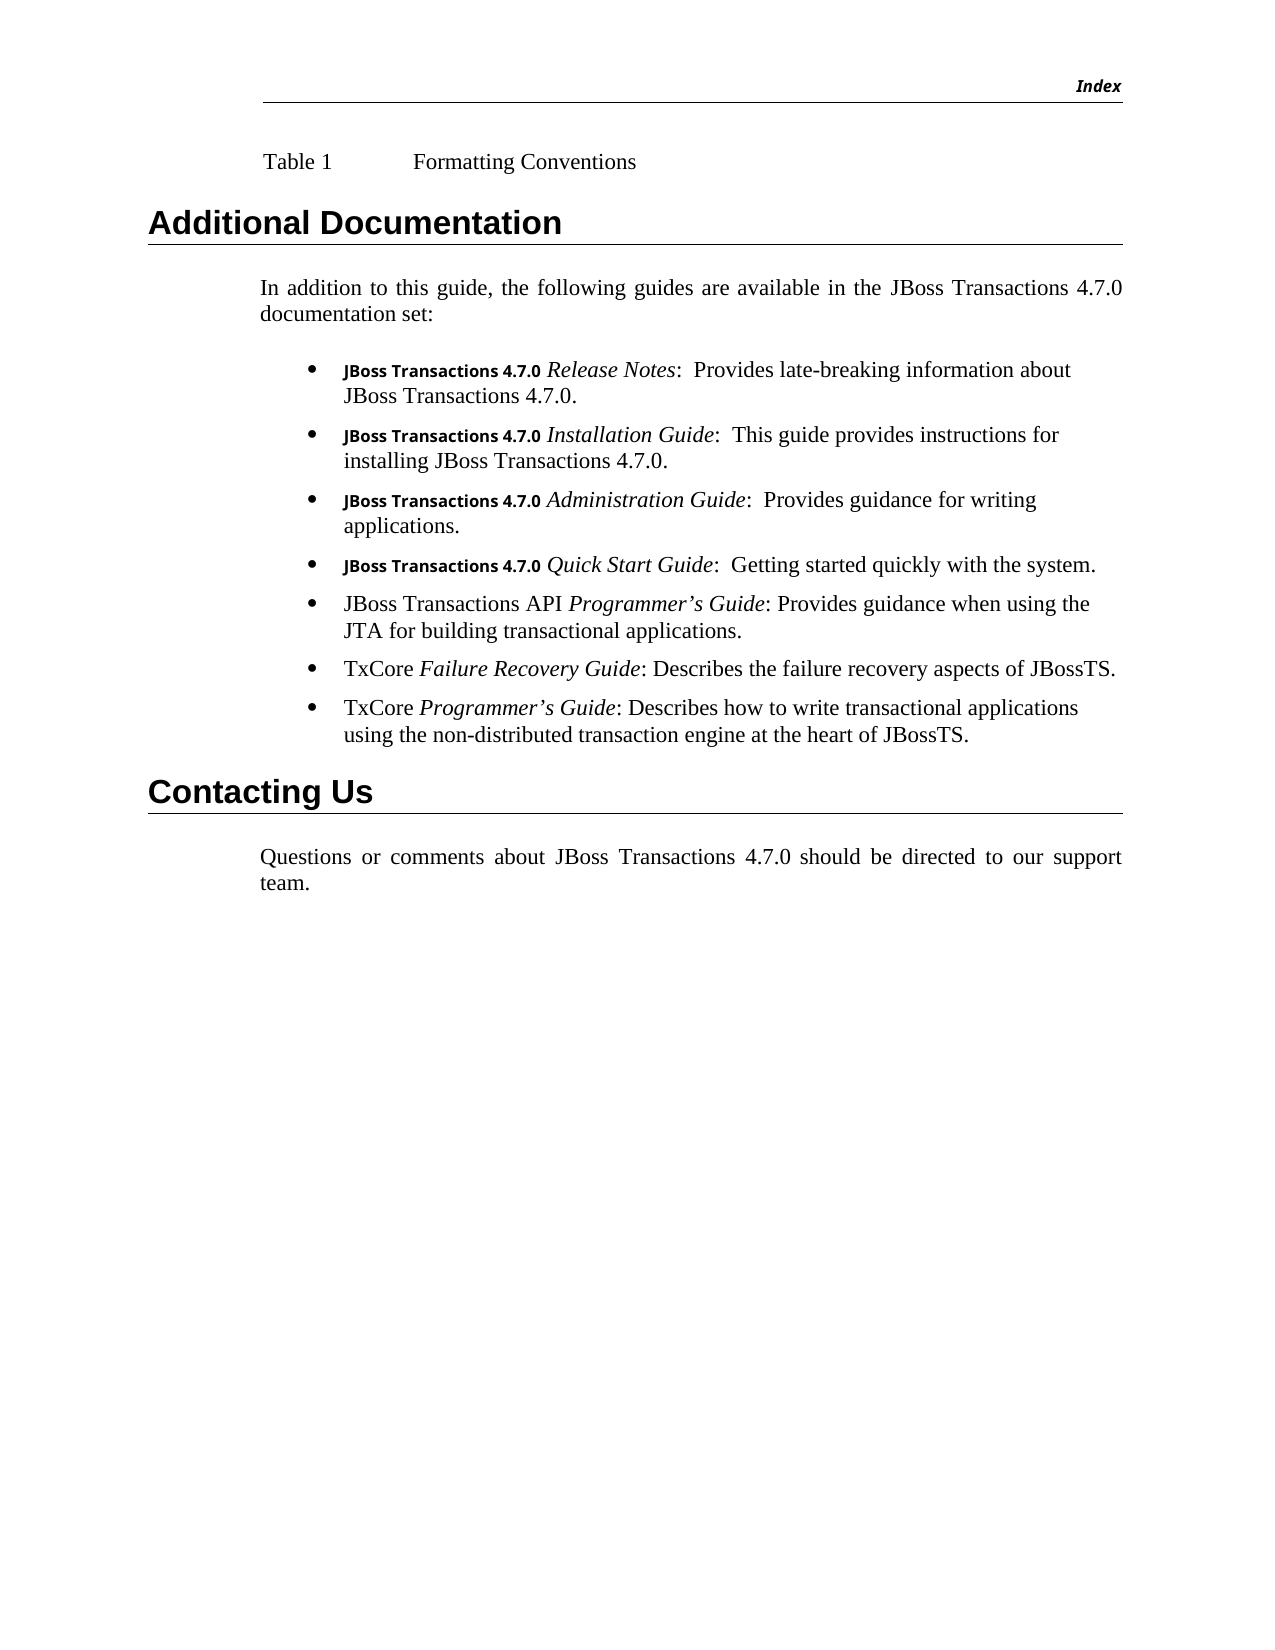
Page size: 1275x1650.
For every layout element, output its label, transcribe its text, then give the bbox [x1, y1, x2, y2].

subtitle Additional Documentation [148, 203, 1123, 244]
list TxCore Programmer’s Guide: Describes how to write transactional applications using the non-distributed transaction engine at the heart of JBossTS. [308, 694, 1123, 747]
subtitle Contacting Us [148, 772, 1123, 813]
text Table 1 Formatting Conventions [263, 148, 1123, 174]
list TxCore Failure Recovery Guide: Describes the failure recovery aspects of JBossTS. [308, 656, 1123, 682]
list JBoss Transactions 4.7.0 Installation Guide: This guide provides instructions for installing JBoss Transactions 4.7.0. [308, 421, 1123, 474]
list JBoss Transactions 4.7.0 Release Notes: Provides late-breaking information about JBoss Transactions 4.7.0. [308, 356, 1123, 408]
list JBoss Transactions API Programmer’s Guide: Provides guidance when using the JTA for building transactional applications. [308, 590, 1123, 643]
text Questions or comments about JBoss Transactions 4.7.0 should be directed to our support team. [260, 843, 1123, 896]
list JBoss Transactions 4.7.0 Quick Start Guide: Getting started quickly with the system. [308, 551, 1123, 578]
list JBoss Transactions 4.7.0 Administration Guide: Provides guidance for writing applications. [308, 486, 1123, 539]
text In addition to this guide, the following guides are available in the JBoss Transactions 4.7.0 documentation set: [260, 274, 1123, 327]
